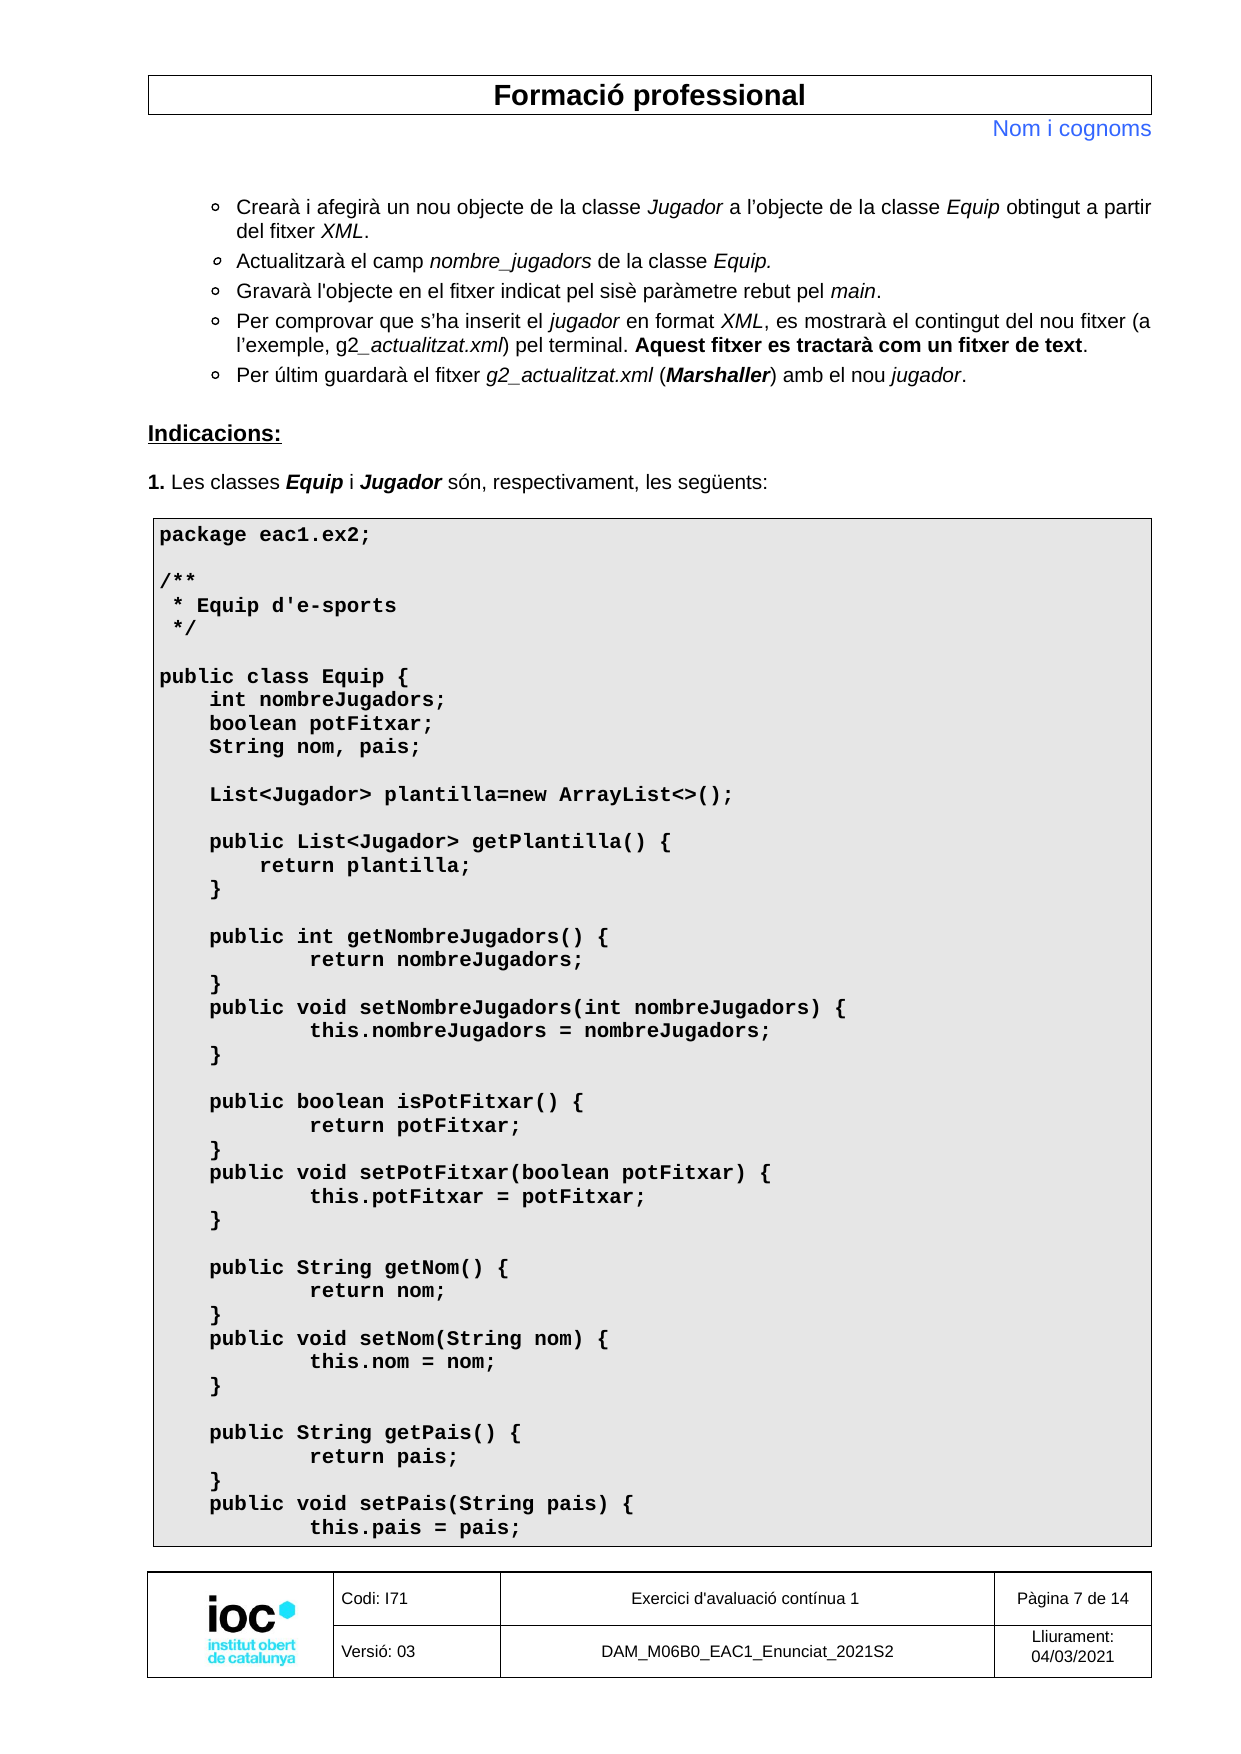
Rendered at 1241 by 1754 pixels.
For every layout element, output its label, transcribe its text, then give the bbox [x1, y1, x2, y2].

list Crearà i afegirà un nou objecte de la classe Jugador a l’objecte de la classe Equip obtingut a partir del fitxer XML. [207, 195, 1151, 243]
list Gravarà l'objecte en el fitxer indicat pel sisè paràmetre rebut pel main. [207, 279, 1151, 303]
picture [195, 1581, 309, 1677]
text Indicacions: [148, 420, 1151, 446]
text 1. Les classes Equip i Jugador són, respectivament, les següents: [148, 470, 1151, 494]
list Per últim guardarà el fitxer g2_actualitzat.xml (Marshaller) amb el nou jugador. [207, 363, 1151, 387]
table_header package eac1.ex2; /** * Equip d'e-sports */ public class Equip { int nombreJugadors; boolean potFitxar; String nom, pais; List<Jugador> plantilla=new ArrayList<>(); public List<Jugador> getPlantilla() { return plantilla; } public int getNombreJugadors() { return nombreJugadors; } public void setNombreJugadors(int nombreJugadors) { this.nombreJugadors = nombreJugadors; } public boolean isPotFitxar() { return potFitxar; } public void setPotFitxar(boolean potFitxar) { this.potFitxar = potFitxar; } public String getNom() { return nom; } public void setNom(String nom) { this.nom = nom; } public String getPais() { return pais; } public void setPais(String pais) { this.pais = pais; [154, 519, 1151, 1546]
list Per comprovar que s’ha inserit el jugador en format XML, es mostrarà el contingut del nou fitxer (a l’exemple, g2_actualitzat.xml) pel terminal. Aquest fitxer es tractarà com un fitxer de text. [207, 309, 1151, 357]
list Actualitzarà el camp nombre_jugadors de la classe Equip. [207, 249, 1151, 273]
